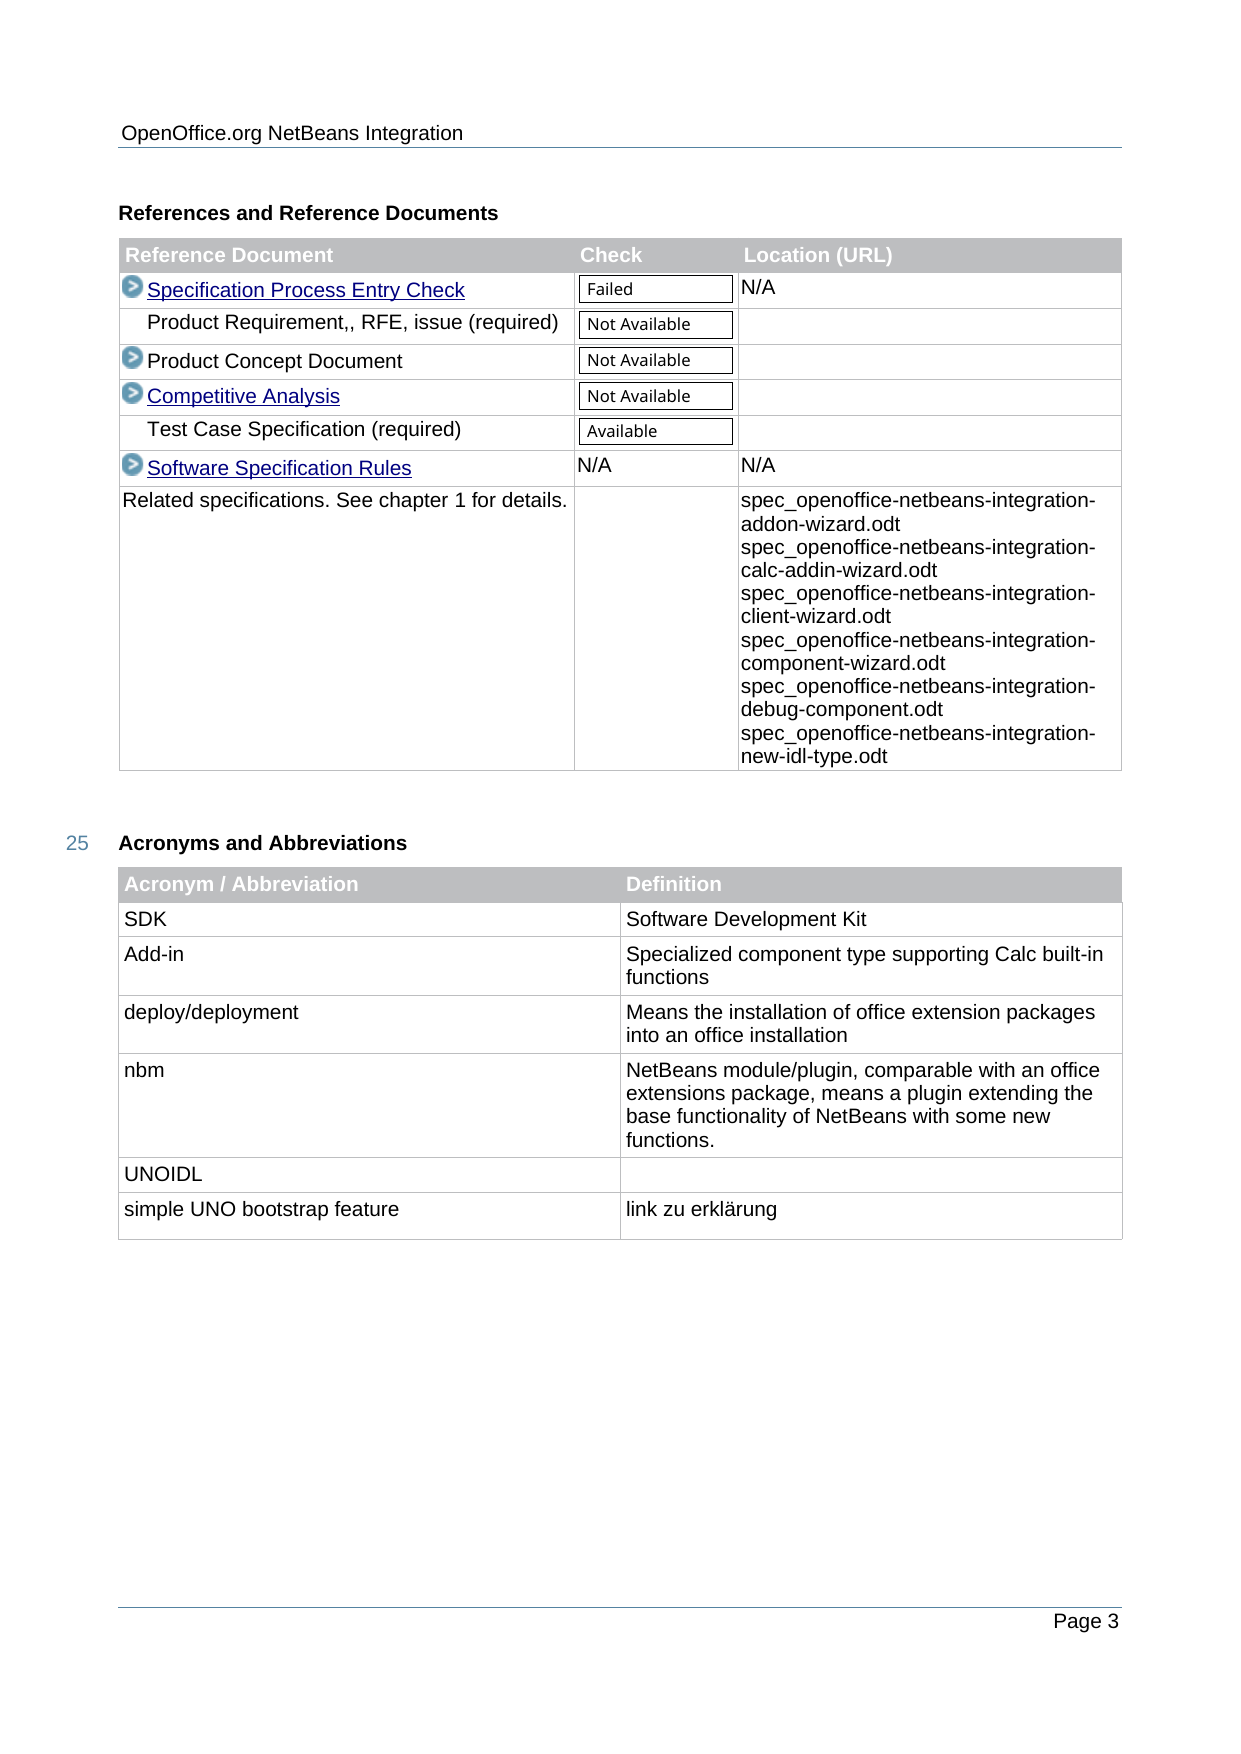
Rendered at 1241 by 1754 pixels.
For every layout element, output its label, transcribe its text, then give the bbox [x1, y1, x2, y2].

picture [122, 382, 147, 404]
table_cell <Please enter location here> [739, 380, 1121, 415]
table_header Location (URL) [739, 238, 1122, 273]
picture [122, 275, 147, 298]
table_cell [621, 1158, 1122, 1192]
table_cell [575, 380, 738, 415]
table_cell Specialized component type supporting Calc built-in functions [621, 937, 1122, 995]
table_cell [575, 487, 738, 770]
subtitle Acronyms and Abbreviations [118, 831, 1122, 854]
table_cell Related specifications. See chapter 1 for details. [120, 487, 574, 770]
table_cell link zu erklärung [621, 1193, 1122, 1239]
table_cell Add-in [119, 937, 620, 995]
table_cell NetBeans module/plugin, comparable with an office extensions package, means a plugin extending the base functionality of NetBeans with some new functions. [621, 1054, 1122, 1157]
table_cell simple UNO bootstrap feature [119, 1193, 620, 1239]
table_cell Means the installation of office extension packages into an office installation [621, 996, 1122, 1053]
table_cell spec_openoffice-netbeans-integration-addon-wizard.odt spec_openoffice-netbeans-integration-calc-addin-wizard.odt spec_openoffice-netbeans-integration-client-wizard.odt spec_openoffice-netbeans-integration-component-wizard.odt spec_openoffice-netbeans-integration-debug-component.odt spec_openoffice-netbeans-integration-new-idl-type.odt [739, 487, 1121, 770]
table_cell N/A [575, 451, 738, 486]
picture [122, 346, 147, 369]
table_cell UNOIDL [119, 1158, 620, 1192]
table_cell Product Concept Document [120, 345, 574, 379]
table_cell nbm [119, 1054, 620, 1157]
subtitle References and Reference Documents [118, 202, 1122, 225]
table_header Definition [620, 867, 1122, 902]
table_cell Specification Process Entry Check [120, 273, 574, 308]
table_header Check [575, 238, 738, 273]
table_cell <Please enter location here> [739, 309, 1121, 344]
table_cell Software Development Kit [621, 903, 1122, 936]
table_cell SDK [119, 903, 620, 936]
table_cell Product Requirement,, RFE, issue (required) [120, 309, 574, 344]
table_cell N/A [739, 273, 1121, 308]
table_cell deploy/deployment [119, 996, 620, 1053]
table_cell <Please enter location here> [739, 345, 1121, 379]
table_header Acronym / Abbreviation [118, 867, 620, 902]
table_cell <Please enter location here> [739, 416, 1121, 450]
table_cell Test Case Specification (required) [120, 416, 574, 450]
table_cell [575, 273, 738, 308]
table_cell [575, 309, 738, 344]
table_cell Competitive Analysis [120, 380, 574, 415]
table_cell [575, 345, 738, 379]
picture [122, 453, 147, 476]
table_header Reference Document [119, 238, 574, 273]
table_cell Software Specification Rules [120, 451, 574, 486]
table_cell N/A [739, 451, 1121, 486]
table_cell [575, 416, 738, 450]
